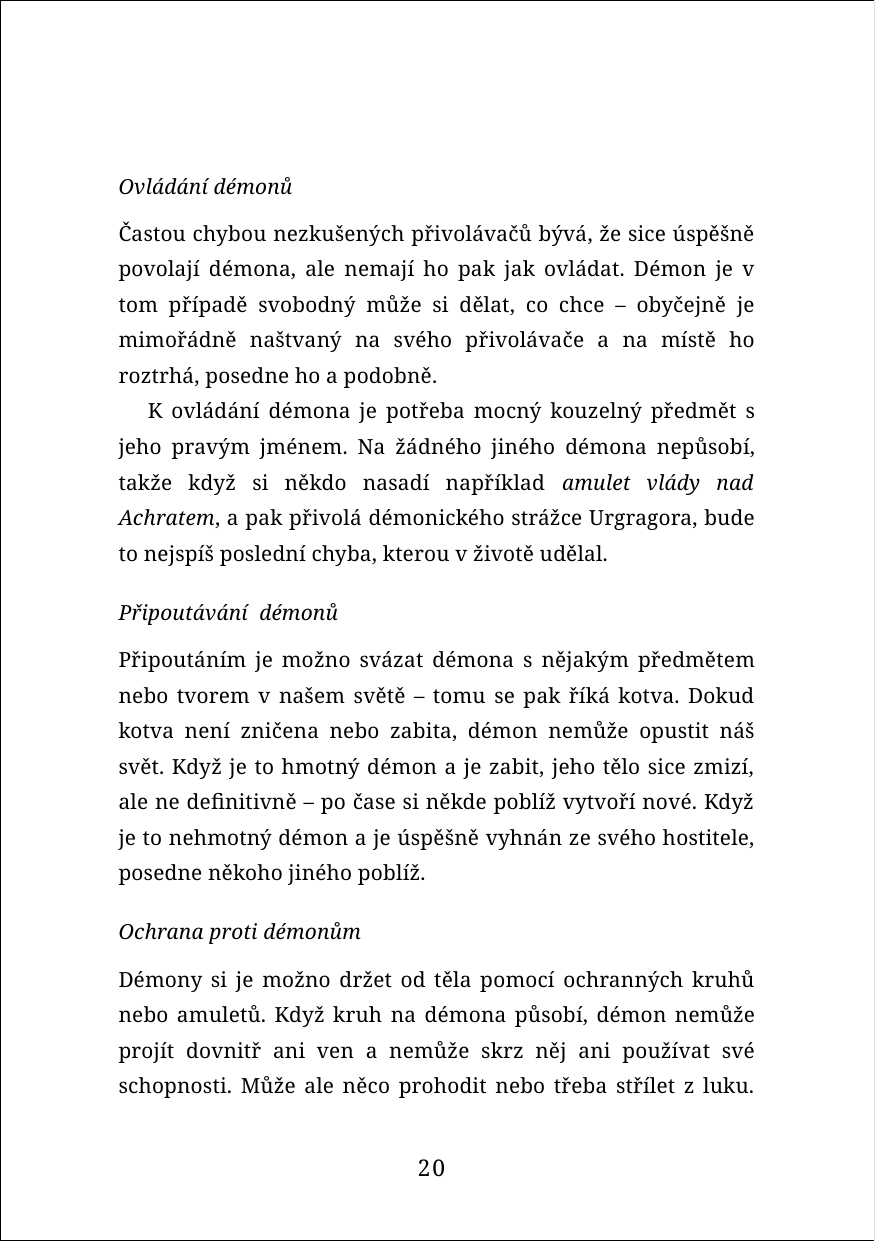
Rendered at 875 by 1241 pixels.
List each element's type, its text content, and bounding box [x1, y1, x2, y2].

text Připoutávání démonů [118, 598, 756, 626]
text Ochrana proti démonům [118, 917, 756, 946]
text Ovládání démonů [118, 172, 756, 200]
text Připoutáním je možno svázat démona s nějakým předmětem nebo tvorem v našem světě – tomu se pak říká kotva. Dokud kotva není zničena nebo zabita, démon nemůže opustit náš svět. Když je to hmotný démon a je zabit, jeho tělo sice zmizí, ale ne definitivně – po čase si někde poblíž vytvoří nové. Když je to nehmotný démon a je úspěšně vyhnán ze svého hostitele, posedne někoho jiného poblíž. [118, 645, 756, 887]
text Démony si je možno držet od těla pomocí ochranných kruhů nebo amuletů. Když kruh na démona působí, démon nemůže projít dovnitř ani ven a nemůže skrz něj ani používat své schopnosti. Může ale něco prohodit nebo třeba střílet z luku. [118, 965, 756, 1100]
text Častou chybou nezkušených přivolávačů bývá, že sice úspěšně povolají démona, ale nemají ho pak jak ovládat. Démon je v tom případě svobodný může si dělat, co chce – obyčejně je mimořádně naštvaný na svého přivolávače a na místě ho roztrhá, posedne ho a podobně. K ovládání démona je potřeba mocný kouzelný předmět s jeho pravým jménem. Na žádného jiného démona nepůsobí, takže když si někdo nasadí například amulet vlády nad Achratem, a pak přivolá démonického strážce Urgragora, bude to nejspíš poslední chyba, kterou v životě udělal. [118, 219, 756, 567]
